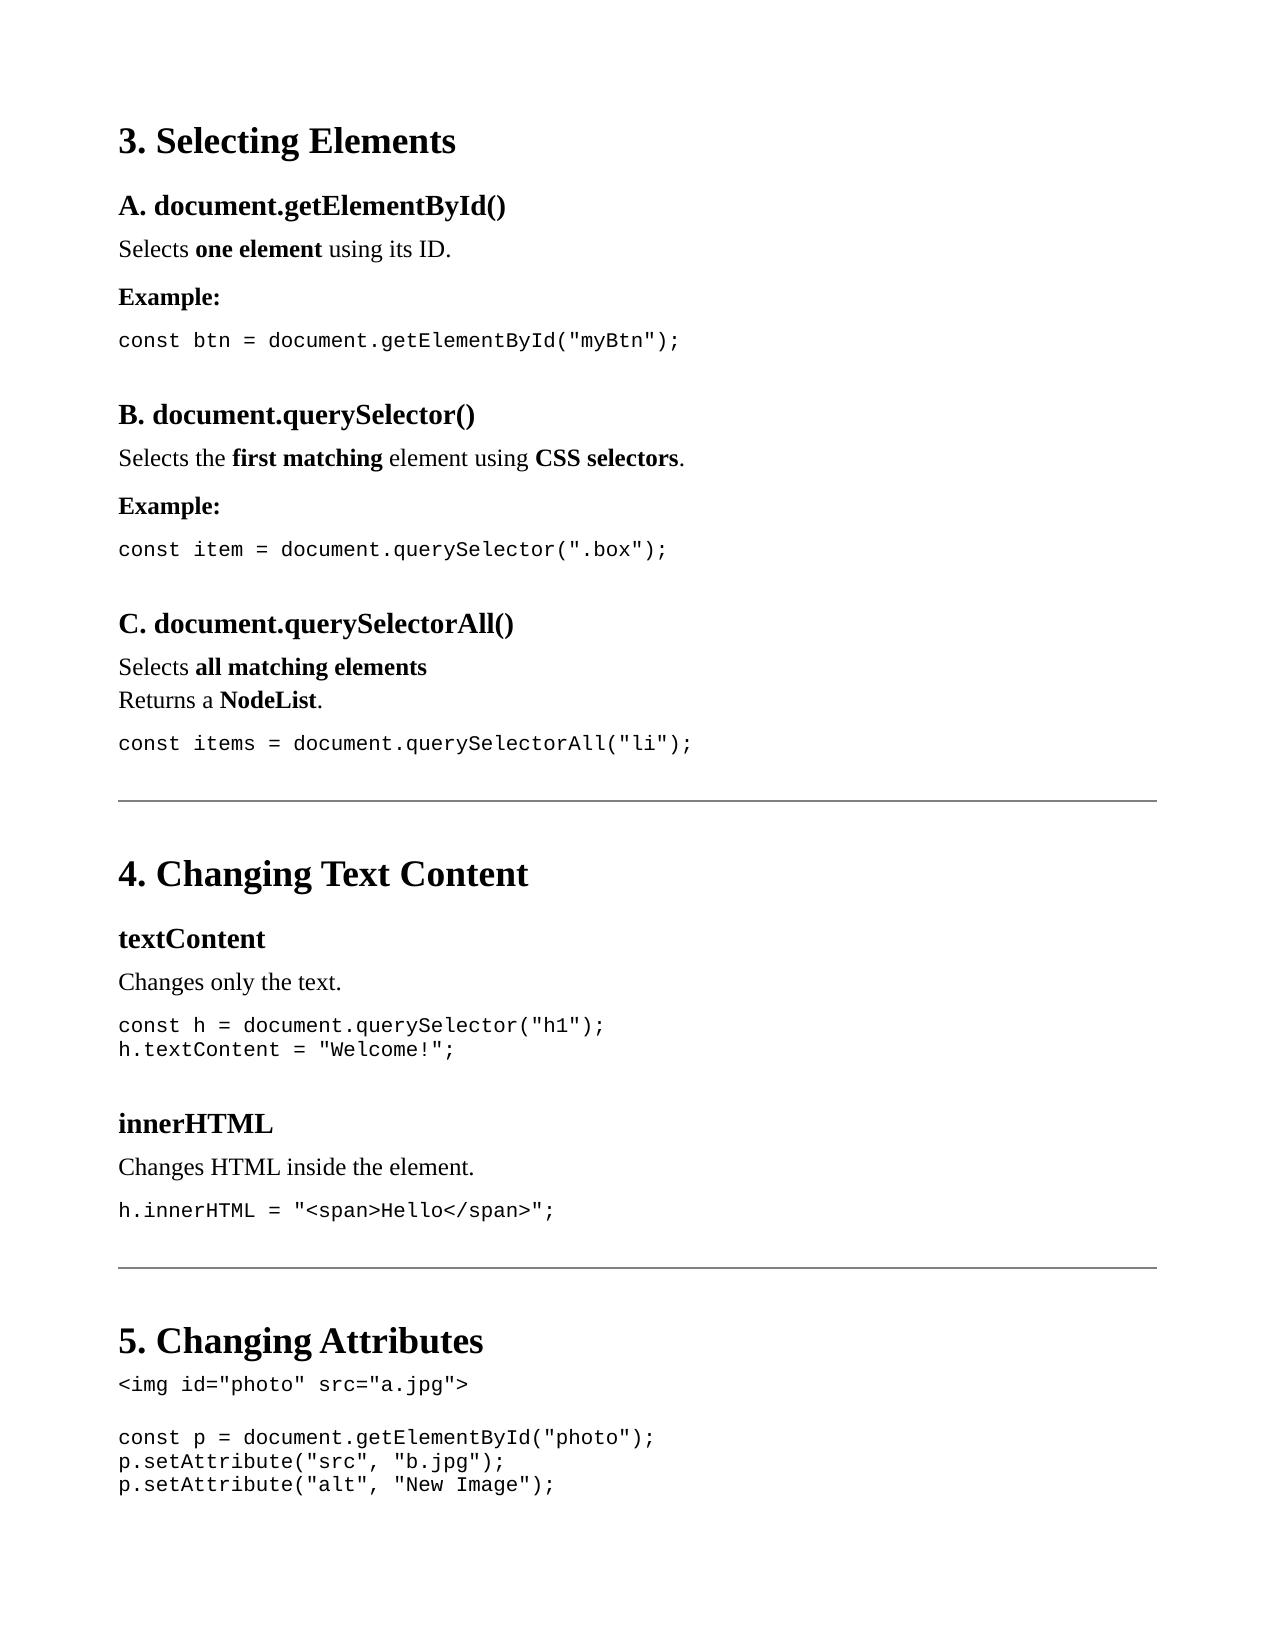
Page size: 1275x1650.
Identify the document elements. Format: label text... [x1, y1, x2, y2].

text Changes HTML inside the element. [118, 1152, 1157, 1181]
text p.setAttribute("alt", "New Image"); [118, 1474, 1157, 1498]
text Selects the first matching element using CSS selectors. [118, 443, 1157, 472]
text Example: [118, 491, 1157, 520]
text <img id="photo" src="a.jpg"> [118, 1374, 1157, 1397]
text Changes only the text. [118, 967, 1157, 996]
text const btn = document.getElementById("myBtn"); [118, 329, 1157, 353]
text p.setAttribute("src", "b.jpg"); [118, 1451, 1157, 1474]
text h.textContent = "Welcome!"; [118, 1039, 1157, 1062]
subtitle 3. Selecting Elements [118, 118, 1157, 161]
text Example: [118, 282, 1157, 311]
text const items = document.querySelectorAll("li"); [118, 733, 1157, 757]
text h.innerHTML = "<span>Hello</span>"; [118, 1200, 1157, 1224]
subtitle C. document.querySelectorAll() [118, 606, 1157, 640]
text const item = document.querySelector(".box"); [118, 538, 1157, 562]
subtitle textContent [118, 921, 1157, 955]
subtitle A. document.getElementById() [118, 188, 1157, 222]
text const h = document.querySelector("h1"); [118, 1015, 1157, 1039]
subtitle 4. Changing Text Content [118, 851, 1157, 894]
text Selects one element using its ID. [118, 234, 1157, 263]
subtitle innerHTML [118, 1106, 1157, 1140]
text Selects all matching elements Returns a NodeList. [118, 652, 1157, 714]
subtitle 5. Changing Attributes [118, 1318, 1157, 1361]
subtitle B. document.querySelector() [118, 397, 1157, 431]
text const p = document.getElementById("photo"); [118, 1427, 1157, 1451]
